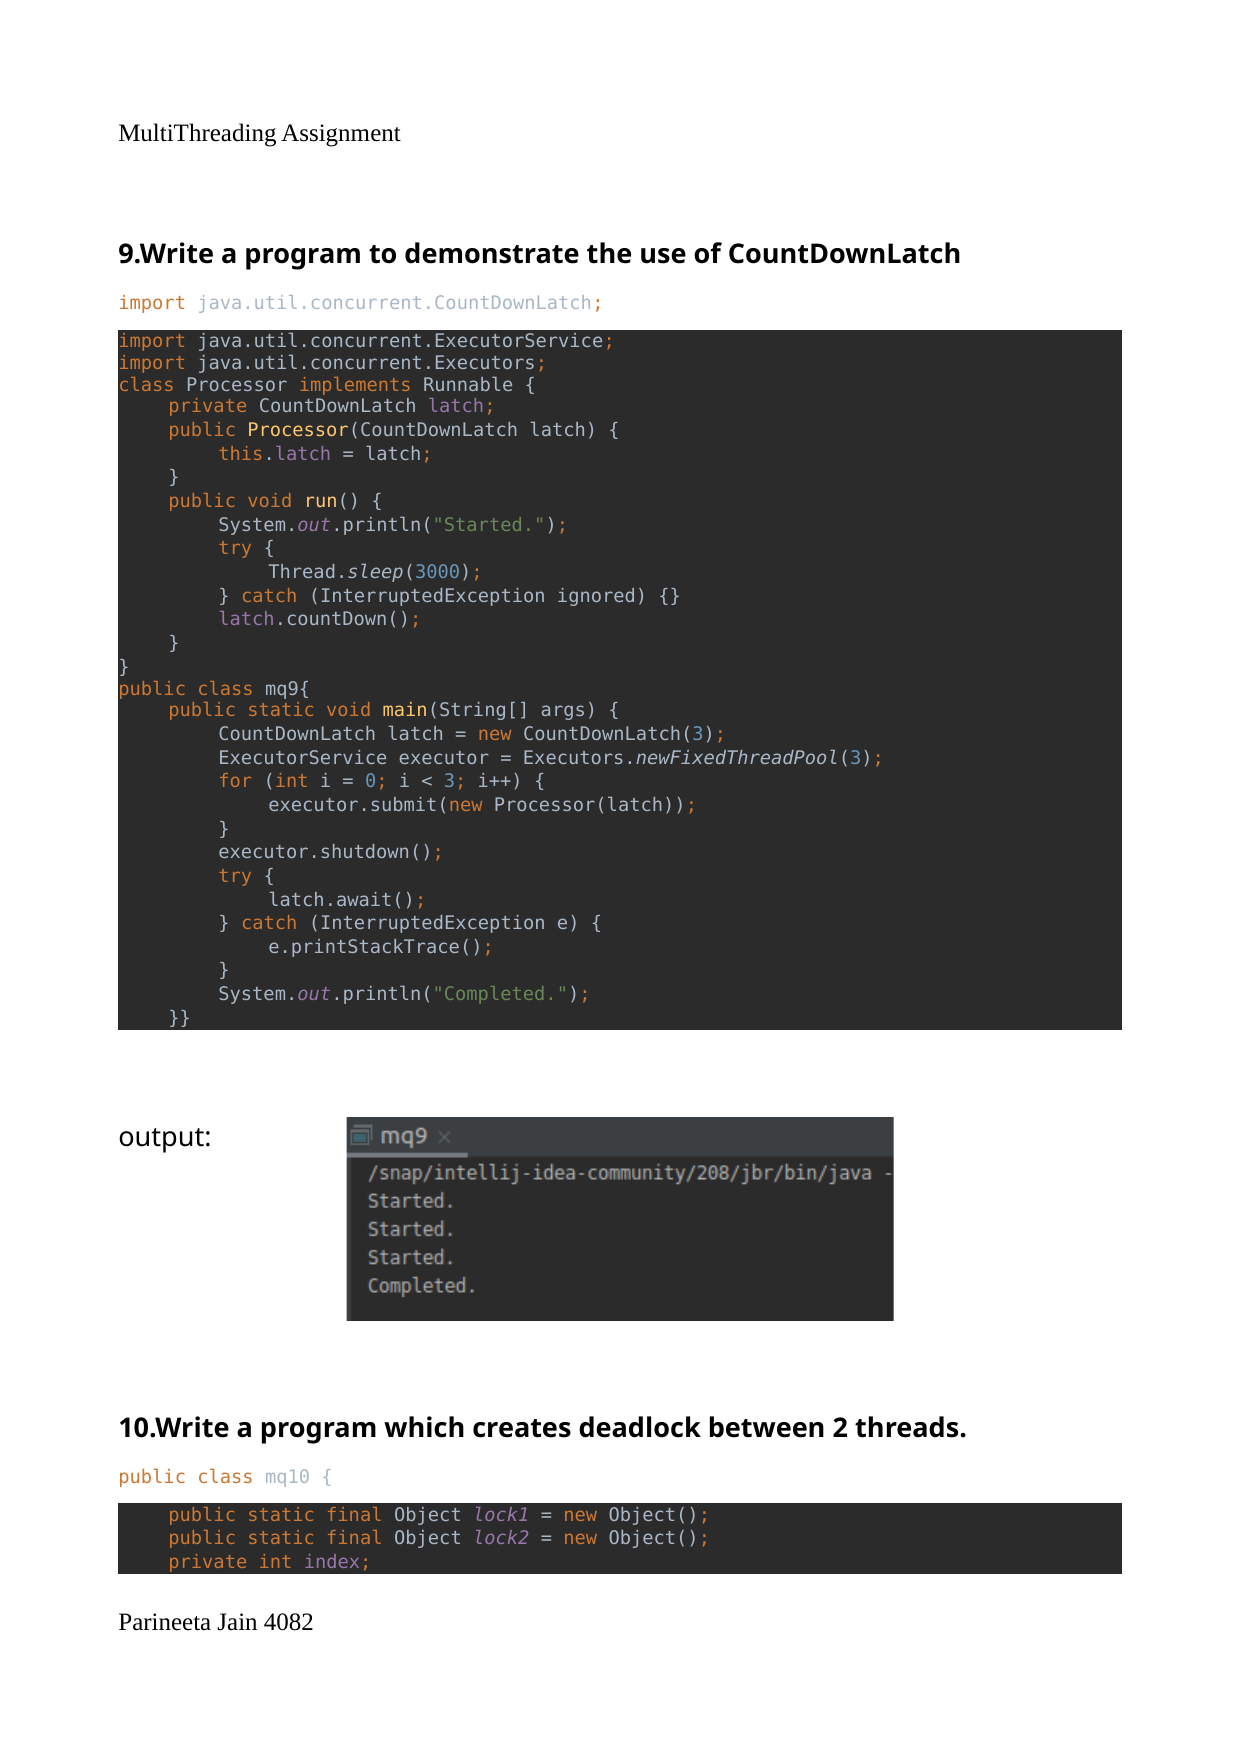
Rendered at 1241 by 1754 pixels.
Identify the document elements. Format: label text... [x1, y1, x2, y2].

text e.printStackTrace(); [118, 936, 1122, 959]
text import java.util.concurrent.ExecutorService; [118, 330, 1122, 352]
text [894, 1118, 1122, 1155]
text 9.Write a program to demonstrate the use of CountDownLatch [118, 234, 1122, 271]
text Thread.sleep(3000); [118, 561, 1122, 585]
text public void run() { [118, 490, 1122, 514]
text } [118, 632, 1122, 656]
text executor.shutdown(); [118, 841, 1122, 865]
text latch.countDown(); [118, 608, 1122, 632]
text public static final Object lock2 = new Object(); [118, 1527, 1122, 1551]
text output: [118, 1118, 346, 1155]
text ExecutorService executor = Executors.newFixedThreadPool(3); [118, 747, 1122, 770]
text CountDownLatch latch = new CountDownLatch(3); [118, 723, 1122, 747]
text 10.Write a program which creates deadlock between 2 threads. [118, 1408, 1122, 1445]
text } [118, 656, 1122, 677]
text public class mq9{ [118, 677, 1122, 699]
text import java.util.concurrent.CountDownLatch; [118, 292, 1122, 314]
text System.out.println("Completed."); [118, 983, 1122, 1007]
text class Processor implements Runnable { [118, 374, 1122, 396]
text executor.submit(new Processor(latch)); [118, 794, 1122, 818]
text } catch (InterruptedException ignored) {} [118, 585, 1122, 608]
text } [118, 466, 1122, 490]
text for (int i = 0; i < 3; i++) { [118, 770, 1122, 794]
text } [118, 818, 1122, 841]
text latch.await(); [118, 888, 1122, 912]
text public static void main(String[] args) { [118, 699, 1122, 723]
picture [346, 1117, 894, 1321]
text System.out.println("Started."); [118, 514, 1122, 537]
text public static final Object lock1 = new Object(); [118, 1503, 1122, 1527]
text } [118, 959, 1122, 983]
text try { [118, 537, 1122, 561]
text private CountDownLatch latch; [118, 396, 1122, 419]
text private int index; [118, 1551, 1122, 1574]
text public Processor(CountDownLatch latch) { [118, 419, 1122, 443]
text } catch (InterruptedException e) { [118, 912, 1122, 936]
text public class mq10 { [118, 1466, 1122, 1488]
text }} [118, 1007, 1122, 1030]
text import java.util.concurrent.Executors; [118, 352, 1122, 374]
text try { [118, 865, 1122, 888]
text this.latch = latch; [118, 443, 1122, 466]
